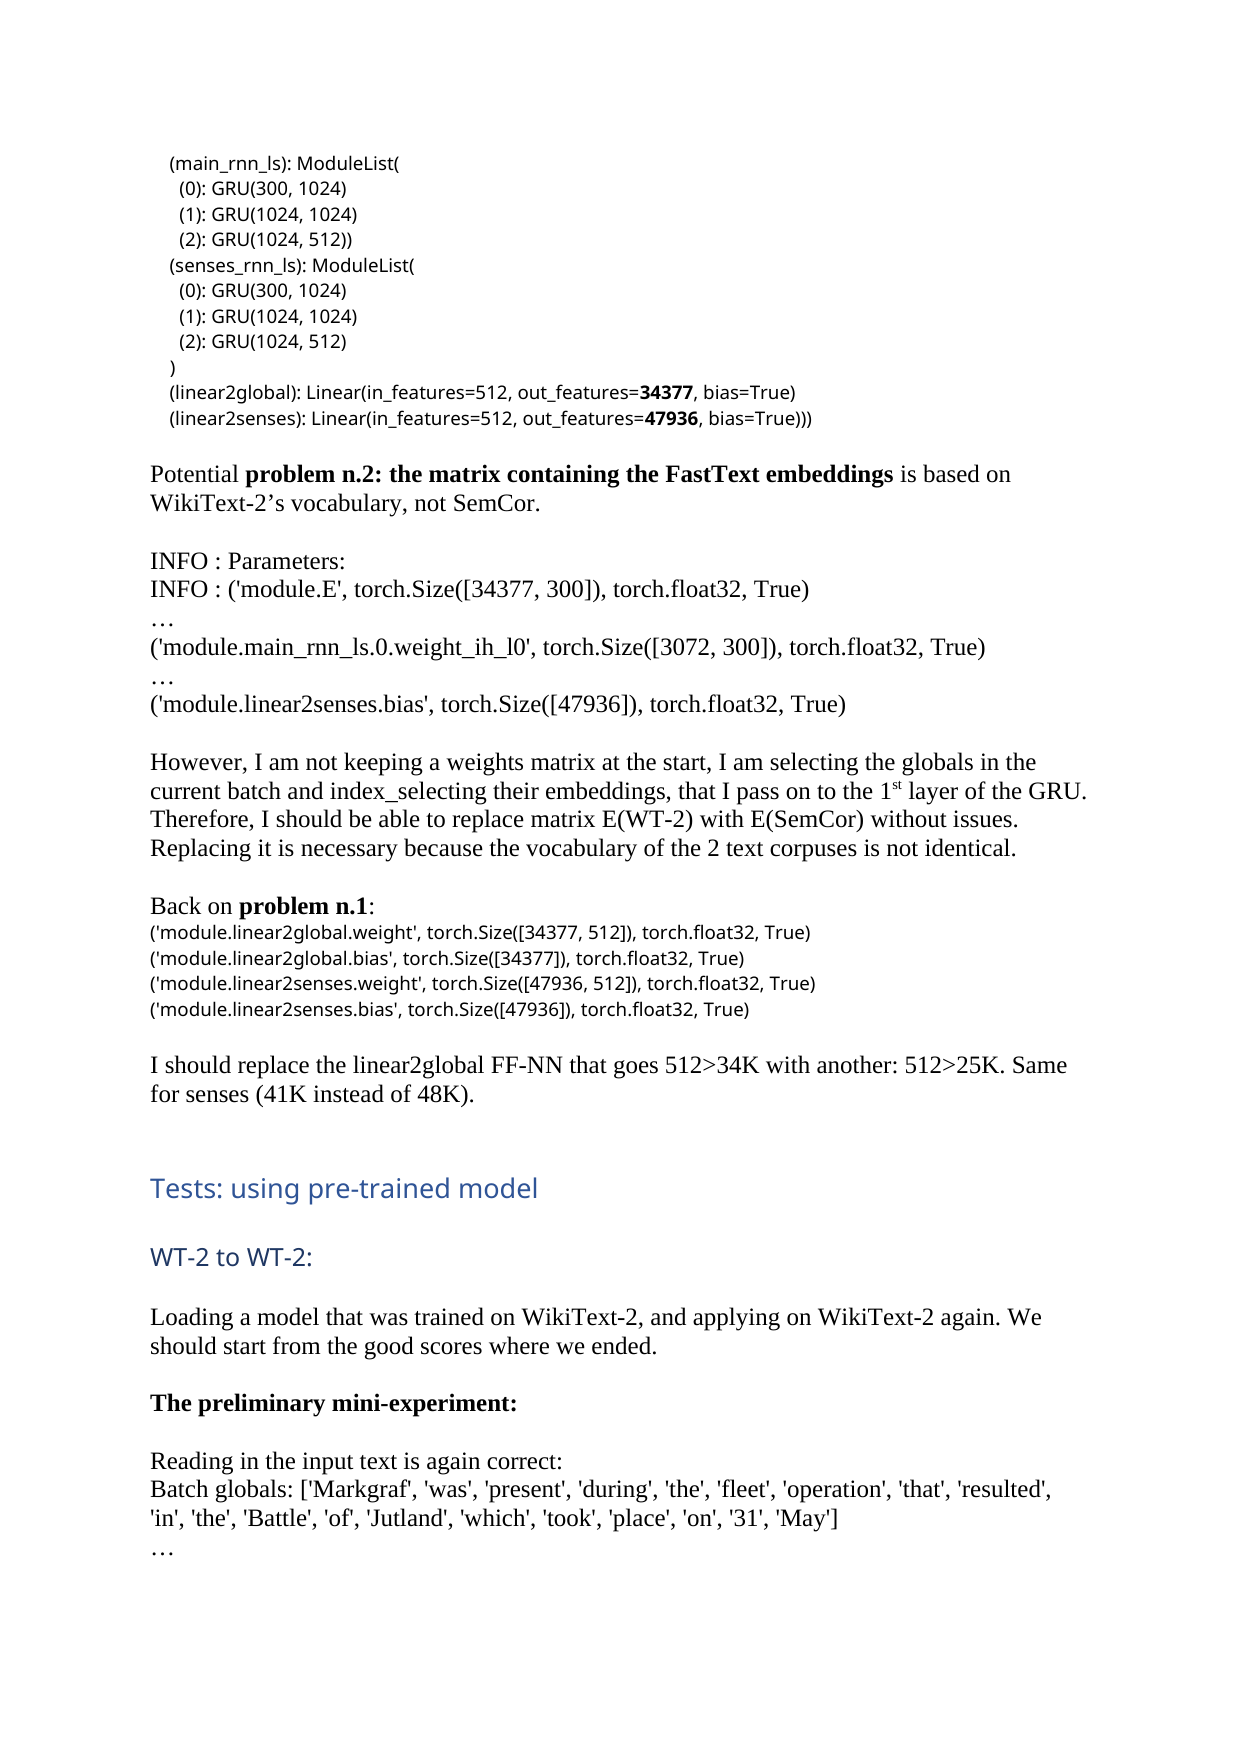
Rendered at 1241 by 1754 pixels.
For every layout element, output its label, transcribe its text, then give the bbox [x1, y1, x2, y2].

text (0): GRU(300, 1024) [150, 278, 1090, 303]
text Replacing it is necessary because the vocabulary of the 2 text corpuses is not identical. [150, 833, 1090, 862]
text I should replace the linear2global FF-NN that goes 512>34K with another: 512>25K. Same for senses (41K instead of 48K). [150, 1050, 1090, 1108]
text (senses_rnn_ls): ModuleList( [150, 252, 1090, 278]
text Loading a model that was trained on WikiText-2, and applying on WikiText-2 again. We should start from the good scores where we ended. [150, 1302, 1090, 1359]
text Back on problem n.1: [150, 891, 1090, 919]
text ) [150, 354, 1090, 380]
text ('module.linear2senses.bias', torch.Size([47936]), torch.float32, True) [150, 689, 1090, 718]
text (1): GRU(1024, 1024) [150, 201, 1090, 227]
text However, I am not keeping a weights matrix at the start, I am selecting the globals in the current batch and index_selecting their embeddings, that I pass on to the 1st layer of the GRU. [150, 747, 1090, 804]
text … [150, 603, 1090, 632]
text INFO : Parameters: [150, 546, 1090, 574]
text Batch globals: ['Markgraf', 'was', 'present', 'during', 'the', 'fleet', 'operation', 'that', 'resulted', 'in', 'the', 'Battle', 'of', 'Jutland', 'which', 'took', 'place', 'on', '31', 'May'] [150, 1474, 1090, 1532]
text (main_rnn_ls): ModuleList( [150, 150, 1090, 176]
text … [150, 1532, 1090, 1561]
text (linear2global): Linear(in_features=512, out_features=34377, bias=True) [150, 380, 1090, 405]
text ('module.linear2senses.weight', torch.Size([47936, 512]), torch.float32, True) [150, 971, 1090, 996]
text Therefore, I should be able to replace matrix E(WT-2) with E(SemCor) without issues. [150, 804, 1090, 833]
text (linear2senses): Linear(in_features=512, out_features=47936, bias=True))) [150, 405, 1090, 431]
text … [150, 661, 1090, 689]
text ('module.linear2global.weight', torch.Size([34377, 512]), torch.float32, True) [150, 919, 1090, 945]
text INFO : ('module.E', torch.Size([34377, 300]), torch.float32, True) [150, 574, 1090, 603]
text (2): GRU(1024, 512) [150, 329, 1090, 354]
text ('module.main_rnn_ls.0.weight_ih_l0', torch.Size([3072, 300]), torch.float32, True) [150, 632, 1090, 661]
text ('module.linear2senses.bias', torch.Size([47936]), torch.float32, True) [150, 996, 1090, 1022]
text Potential problem n.2: the matrix containing the FastText embeddings is based on WikiText-2’s vocabulary, not SemCor. [150, 459, 1090, 517]
text ('module.linear2global.bias', torch.Size([34377]), torch.float32, True) [150, 945, 1090, 971]
subtitle Tests: using pre-trained model [150, 1169, 1090, 1206]
text The preliminary mini-experiment: [150, 1388, 1090, 1417]
text (1): GRU(1024, 1024) [150, 303, 1090, 329]
text (0): GRU(300, 1024) [150, 176, 1090, 201]
text Reading in the input text is again correct: [150, 1446, 1090, 1474]
subtitle WT-2 to WT-2: [150, 1239, 1090, 1273]
text (2): GRU(1024, 512)) [150, 227, 1090, 252]
